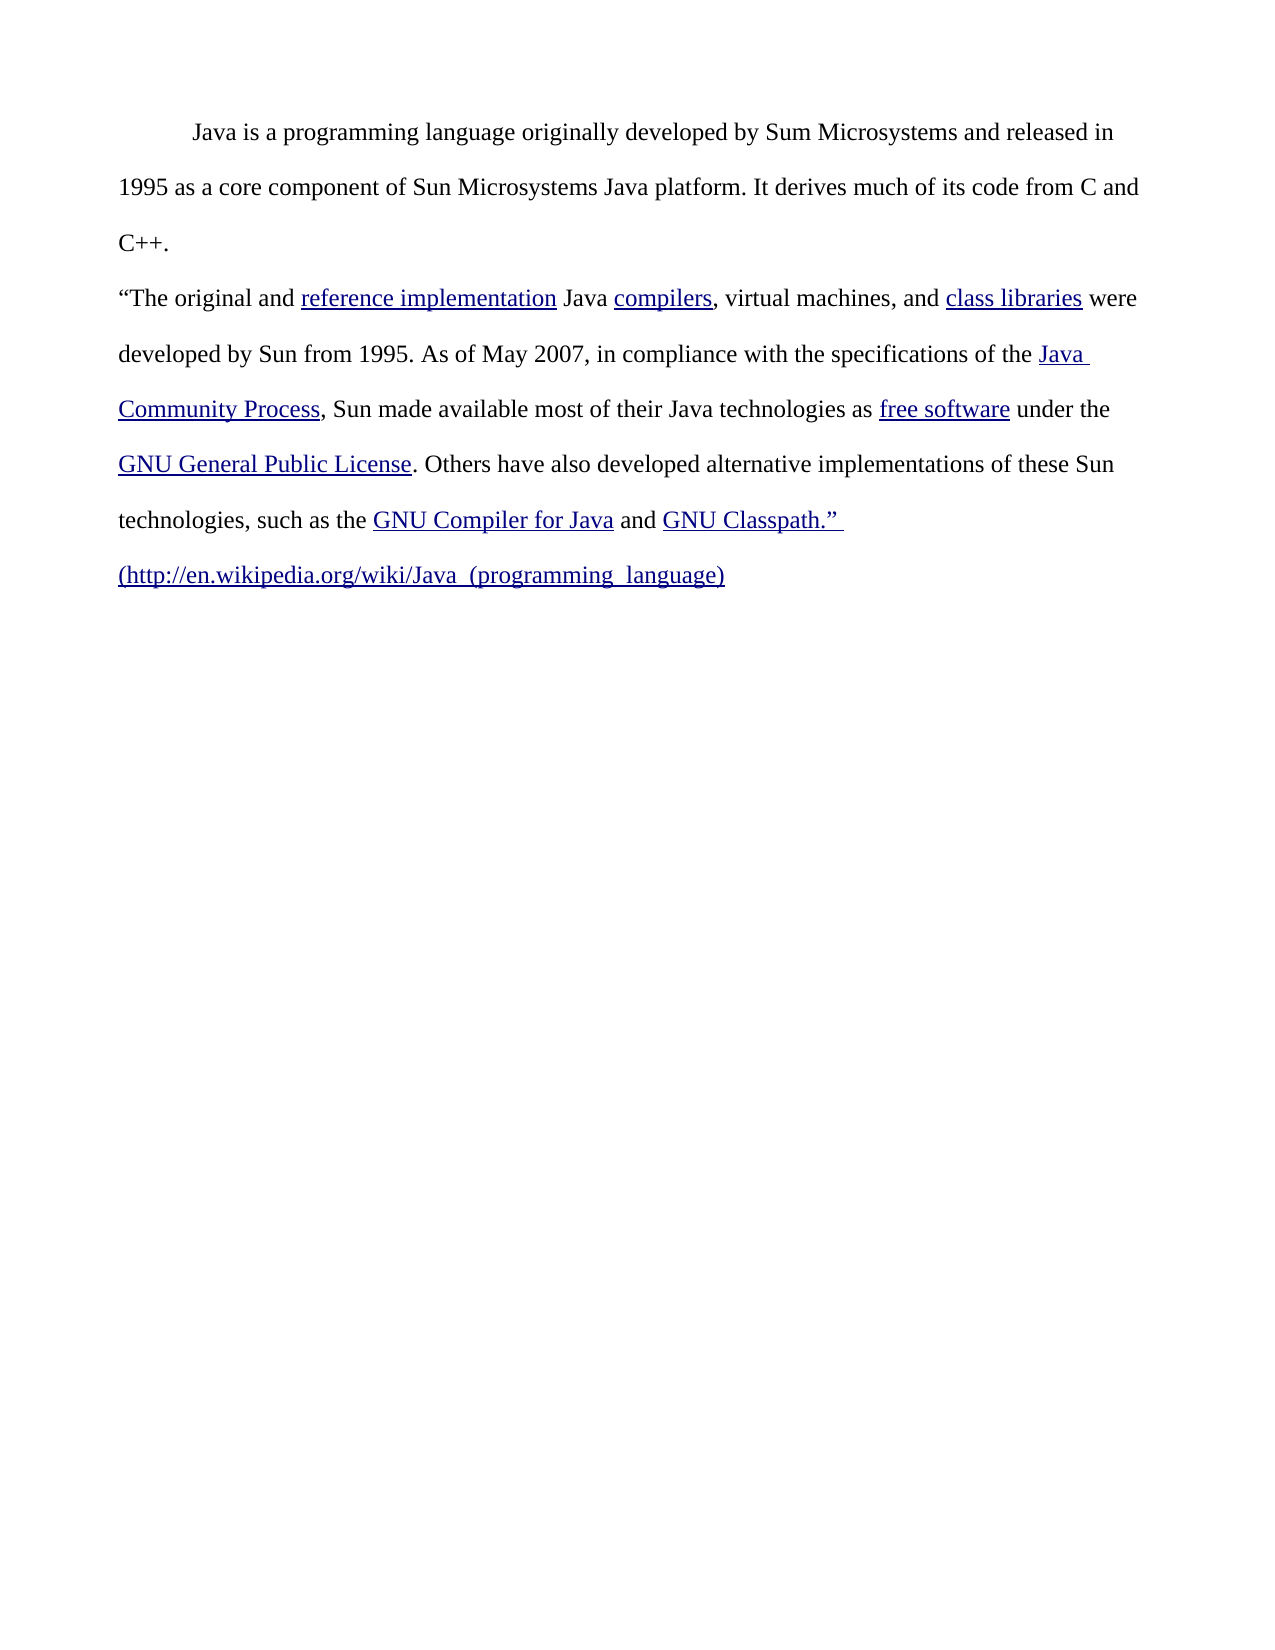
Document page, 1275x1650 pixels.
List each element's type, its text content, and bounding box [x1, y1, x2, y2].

text “The original and reference implementation Java compilers, virtual machines, and class libraries were developed by Sun from 1995. As of May 2007, in compliance with the specifications of the Java Community Process, Sun made available most of their Java technologies as free software under the GNU General Public License. Others have also developed alternative implementations of these Sun technologies, such as the GNU Compiler for Java and GNU Classpath.” (http://en.wikipedia.org/wiki/Java_(programming_language) [118, 284, 1157, 589]
text Java is a programming language originally developed by Sum Microsystems and released in [118, 118, 1157, 146]
text C++. [118, 229, 1157, 257]
text 1995 as a core component of Sun Microsystems Java platform. It derives much of its code from C and [118, 173, 1157, 201]
